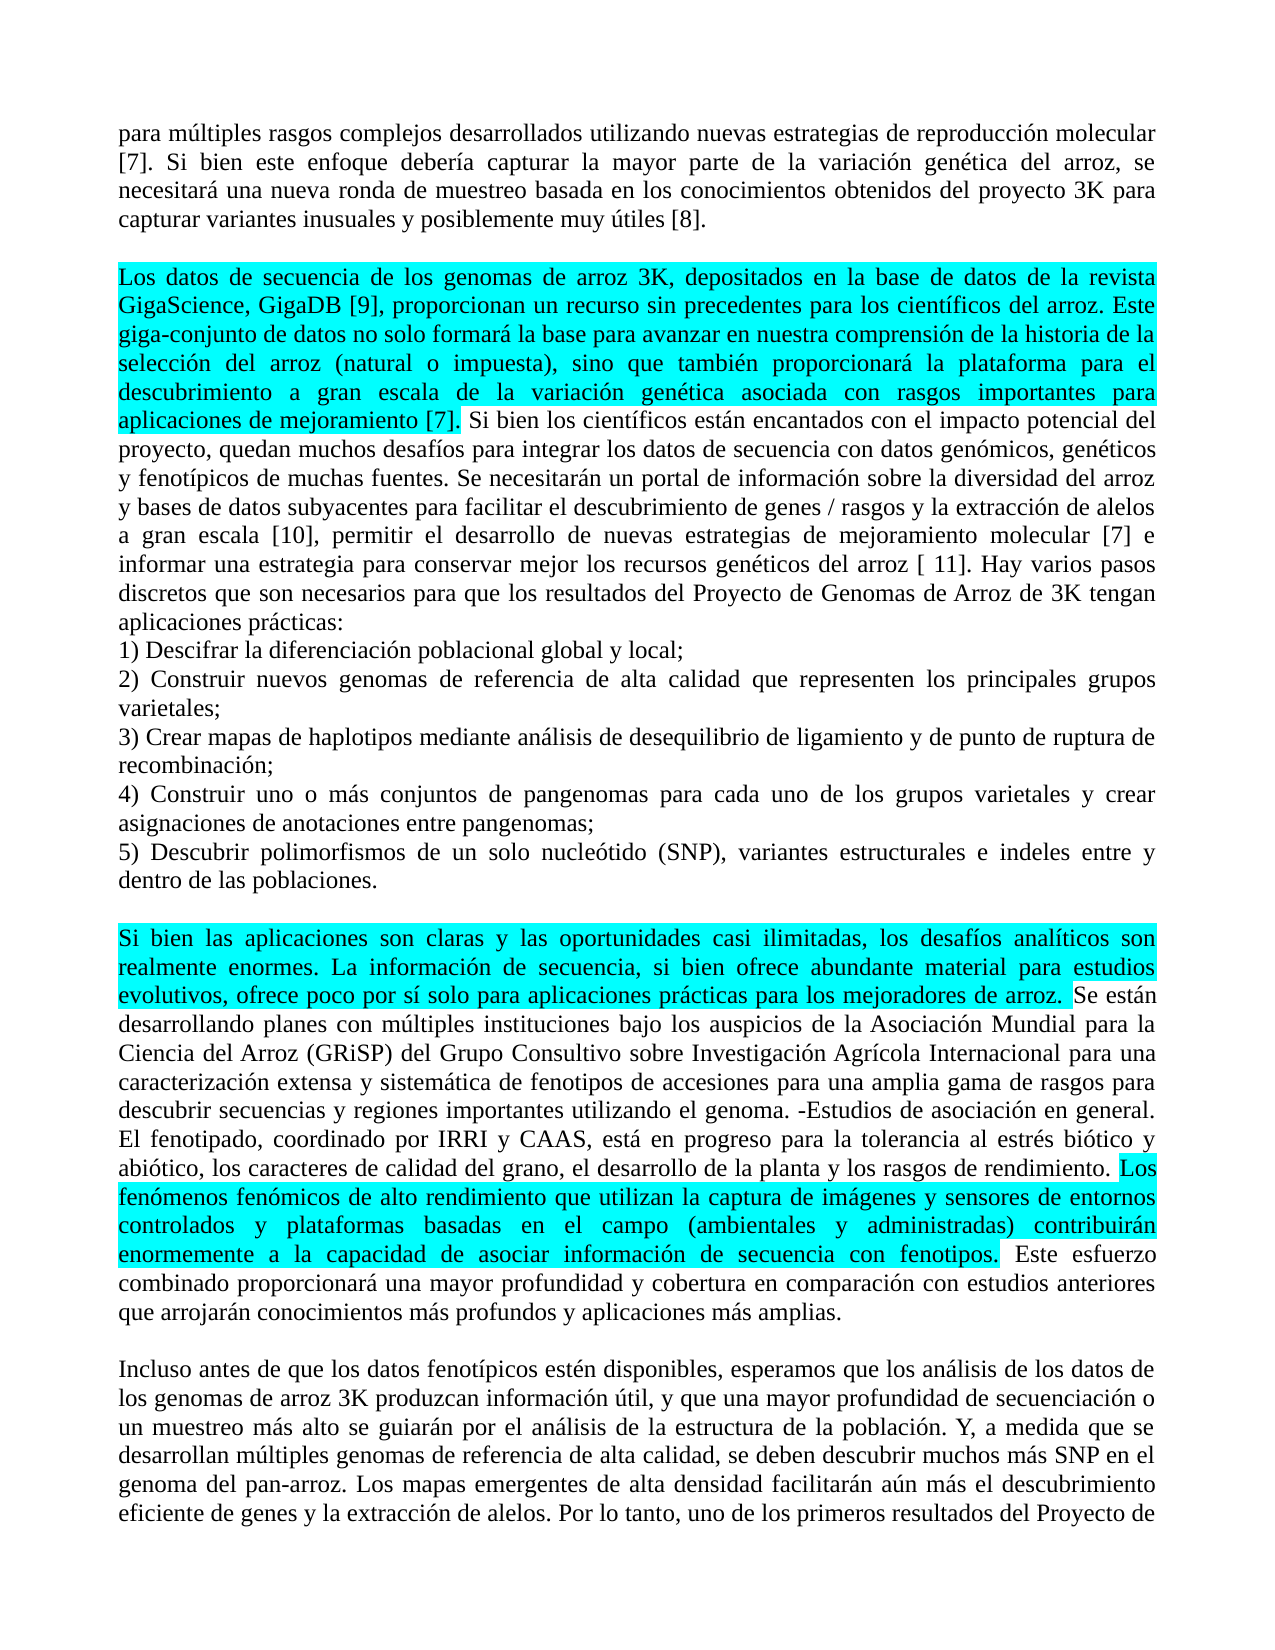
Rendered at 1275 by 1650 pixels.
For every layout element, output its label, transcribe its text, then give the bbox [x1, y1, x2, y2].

text 1) Descifrar la diferenciación poblacional global y local; [118, 636, 1157, 664]
text 2) Construir nuevos genomas de referencia de alta calidad que representen los principales grupos varietales; [118, 664, 1157, 722]
text Incluso antes de que los datos fenotípicos estén disponibles, esperamos que los análisis de los datos de los genomas de arroz 3K produzcan información útil, y que una mayor profundidad de secuenciación o un muestreo más alto se guiarán por el análisis de la estructura de la población. Y, a medida que se desarrollan múltiples genomas de referencia de alta calidad, se deben descubrir muchos más SNP en el genoma del pan-arroz. Los mapas emergentes de alta densidad facilitarán aún más el descubrimiento eficiente de genes y la extracción de alelos. Por lo tanto, uno de los primeros resultados del Proyecto de [118, 1354, 1157, 1527]
text Los datos de secuencia de los genomas de arroz 3K, depositados en la base de datos de la revista GigaScience, GigaDB [9], proporcionan un recurso sin precedentes para los científicos del arroz. Este giga-conjunto de datos no solo formará la base para avanzar en nuestra comprensión de la historia de la selección del arroz (natural o impuesta), sino que también proporcionará la plataforma para el descubrimiento a gran escala de la variación genética asociada con rasgos importantes para aplicaciones de mejoramiento [7]. Si bien los científicos están encantados con el impacto potencial del proyecto, quedan muchos desafíos para integrar los datos de secuencia con datos genómicos, genéticos y fenotípicos de muchas fuentes. Se necesitarán un portal de información sobre la diversidad del arroz y bases de datos subyacentes para facilitar el descubrimiento de genes / rasgos y la extracción de alelos a gran escala [10], permitir el desarrollo de nuevas estrategias de mejoramiento molecular [7] e informar una estrategia para conservar mejor los recursos genéticos del arroz [ 11]. Hay varios pasos discretos que son necesarios para que los resultados del Proyecto de Genomas de Arroz de 3K tengan aplicaciones prácticas: [118, 262, 1157, 636]
text 4) Construir uno o más conjuntos de pangenomas para cada uno de los grupos varietales y crear asignaciones de anotaciones entre pangenomas; [118, 779, 1157, 837]
text Si bien las aplicaciones son claras y las oportunidades casi ilimitadas, los desafíos analíticos son realmente enormes. La información de secuencia, si bien ofrece abundante material para estudios evolutivos, ofrece poco por sí solo para aplicaciones prácticas para los mejoradores de arroz. Se están desarrollando planes con múltiples instituciones bajo los auspicios de la Asociación Mundial para la Ciencia del Arroz (GRiSP) del Grupo Consultivo sobre Investigación Agrícola Internacional para una caracterización extensa y sistemática de fenotipos de accesiones para una amplia gama de rasgos para descubrir secuencias y regiones importantes utilizando el genoma. -Estudios de asociación en general. El fenotipado, coordinado por IRRI y CAAS, está en progreso para la tolerancia al estrés biótico y abiótico, los caracteres de calidad del grano, el desarrollo de la planta y los rasgos de rendimiento. Los fenómenos fenómicos de alto rendimiento que utilizan la captura de imágenes y sensores de entornos controlados y plataformas basadas en el campo (ambientales y administradas) contribuirán enormemente a la capacidad de asociar información de secuencia con fenotipos. Este esfuerzo combinado proporcionará una mayor profundidad y cobertura en comparación con estudios anteriores que arrojarán conocimientos más profundos y aplicaciones más amplias. [118, 923, 1157, 1326]
text para múltiples rasgos complejos desarrollados utilizando nuevas estrategias de reproducción molecular [7]. Si bien este enfoque debería capturar la mayor parte de la variación genética del arroz, se necesitará una nueva ronda de muestreo basada en los conocimientos obtenidos del proyecto 3K para capturar variantes inusuales y posiblemente muy útiles [8]. [118, 118, 1157, 233]
text 3) Crear mapas de haplotipos mediante análisis de desequilibrio de ligamiento y de punto de ruptura de recombinación; [118, 722, 1157, 779]
text 5) Descubrir polimorfismos de un solo nucleótido (SNP), variantes estructurales e indeles entre y dentro de las poblaciones. [118, 837, 1157, 894]
